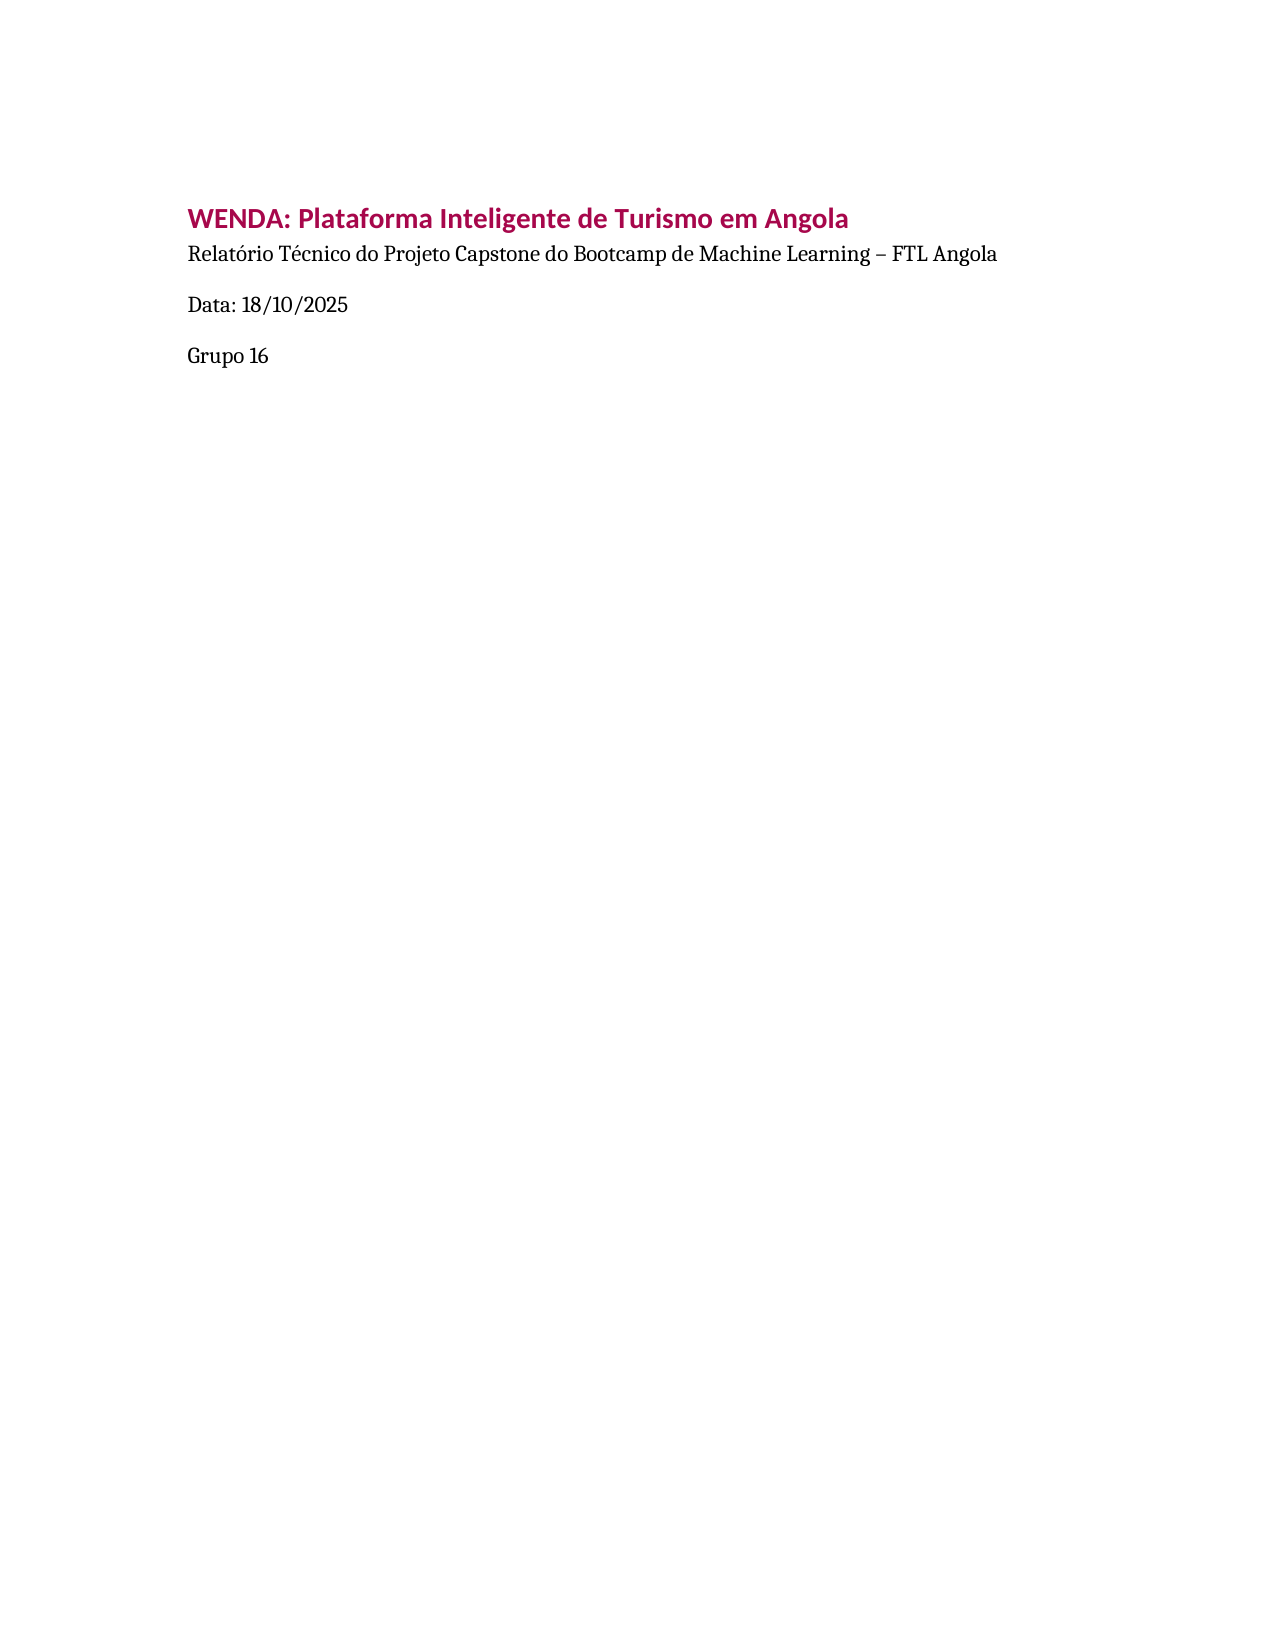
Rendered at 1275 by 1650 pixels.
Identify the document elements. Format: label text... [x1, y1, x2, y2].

text Data: 18/10/2025 [187, 292, 1087, 318]
text Relatório Técnico do Projeto Capstone do Bootcamp de Machine Learning – FTL Angola [187, 241, 1087, 267]
subtitle WENDA: Plataforma Inteligente de Turismo em Angola [187, 200, 1087, 236]
text Grupo 16 [187, 343, 1087, 369]
